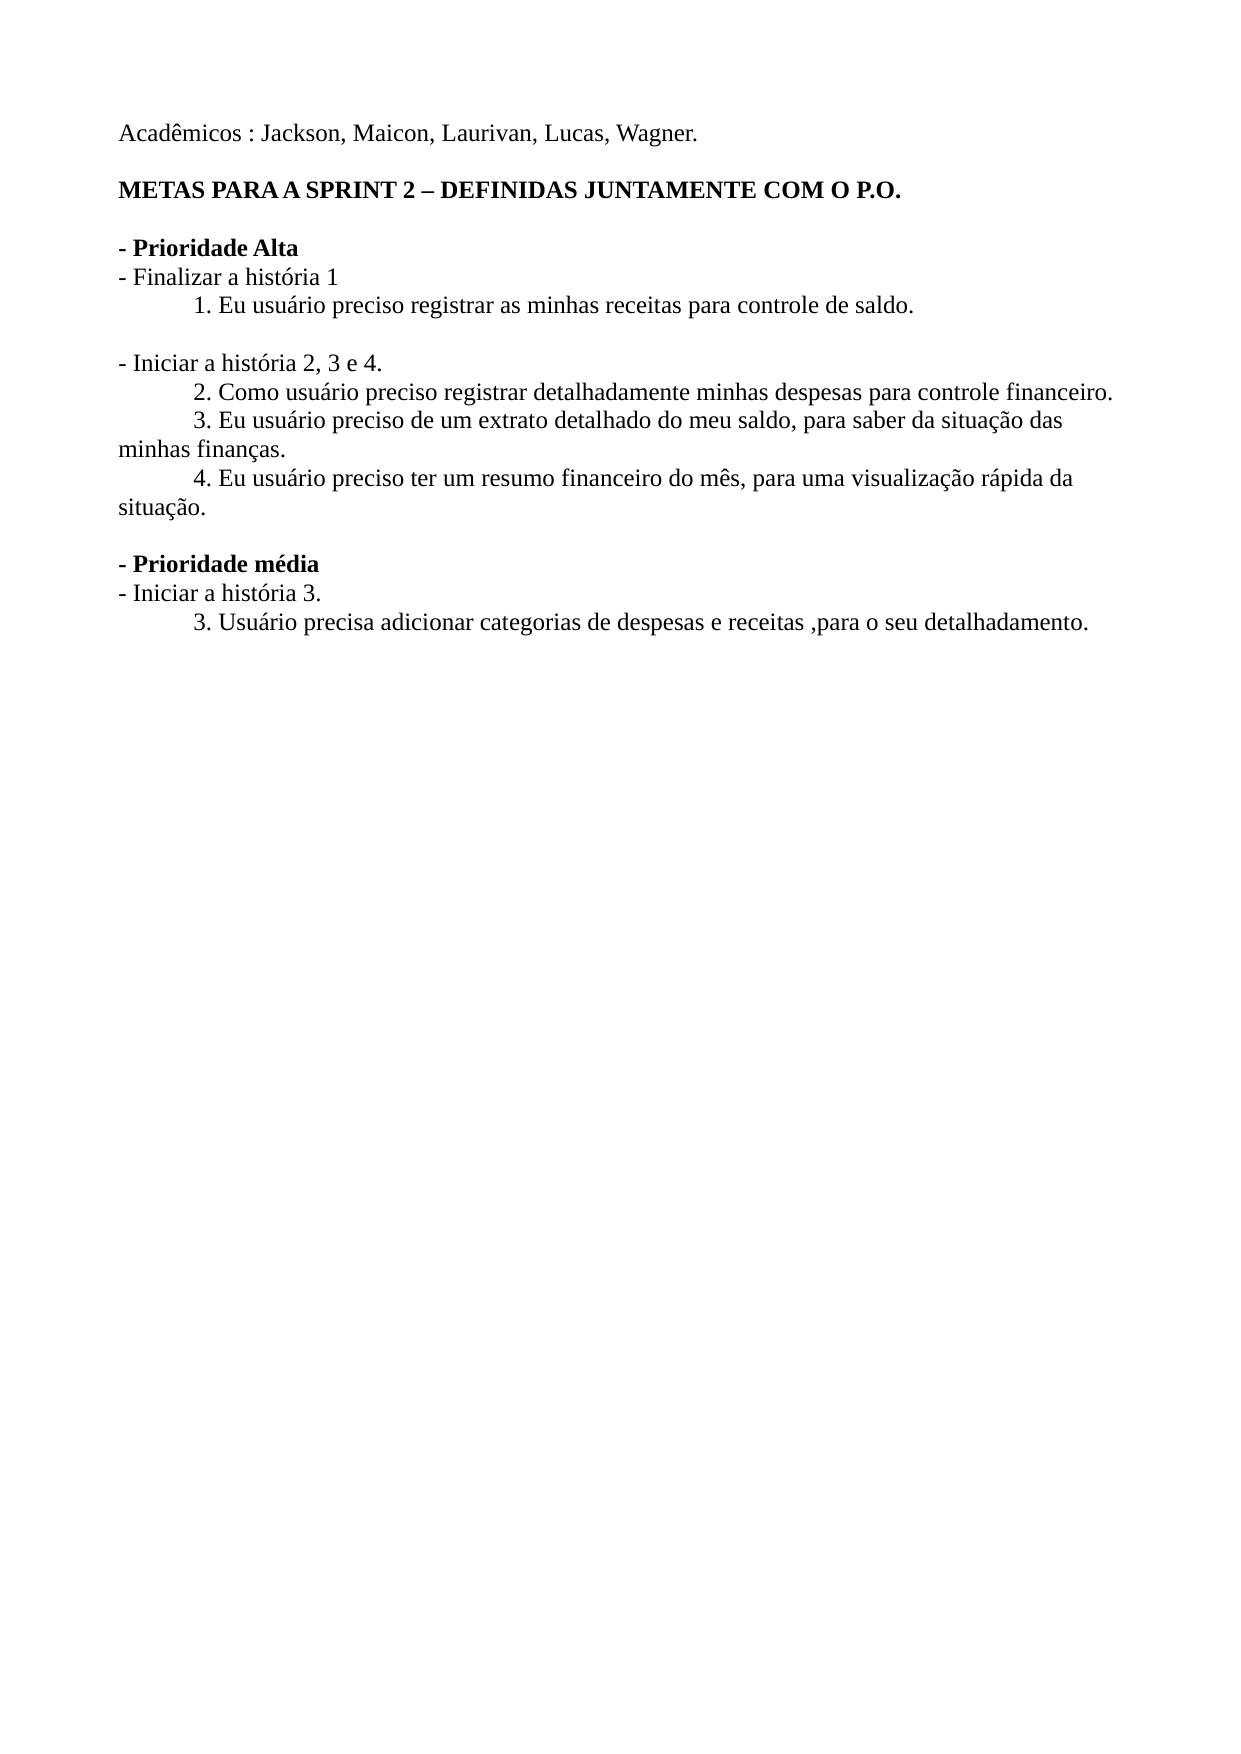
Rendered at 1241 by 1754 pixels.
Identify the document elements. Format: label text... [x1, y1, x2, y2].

text 4. Eu usuário preciso ter um resumo financeiro do mês, para uma visualização rápida da [118, 463, 1122, 492]
text 2. Como usuário preciso registrar detalhadamente minhas despesas para controle financeiro. 3. Eu usuário preciso de um extrato detalhado do meu saldo, para saber da situação das minhas finanças. [118, 377, 1122, 463]
text - Prioridade Alta [118, 233, 1122, 262]
text - Iniciar a história 2, 3 e 4. [118, 348, 1122, 377]
text - Iniciar a história 3. [118, 578, 1122, 607]
text 1. Eu usuário preciso registrar as minhas receitas para controle de saldo. [118, 291, 1122, 319]
text METAS PARA A SPRINT 2 – DEFINIDAS JUNTAMENTE COM O P.O. [118, 176, 1122, 204]
text 3. Usuário precisa adicionar categorias de despesas e receitas ,para o seu detalhadamento. [118, 607, 1122, 636]
text Acadêmicos : Jackson, Maicon, Laurivan, Lucas, Wagner. [118, 118, 1122, 147]
text - Finalizar a história 1 [118, 262, 1122, 291]
text situação. [118, 492, 1122, 521]
text - Prioridade média [118, 549, 1122, 578]
